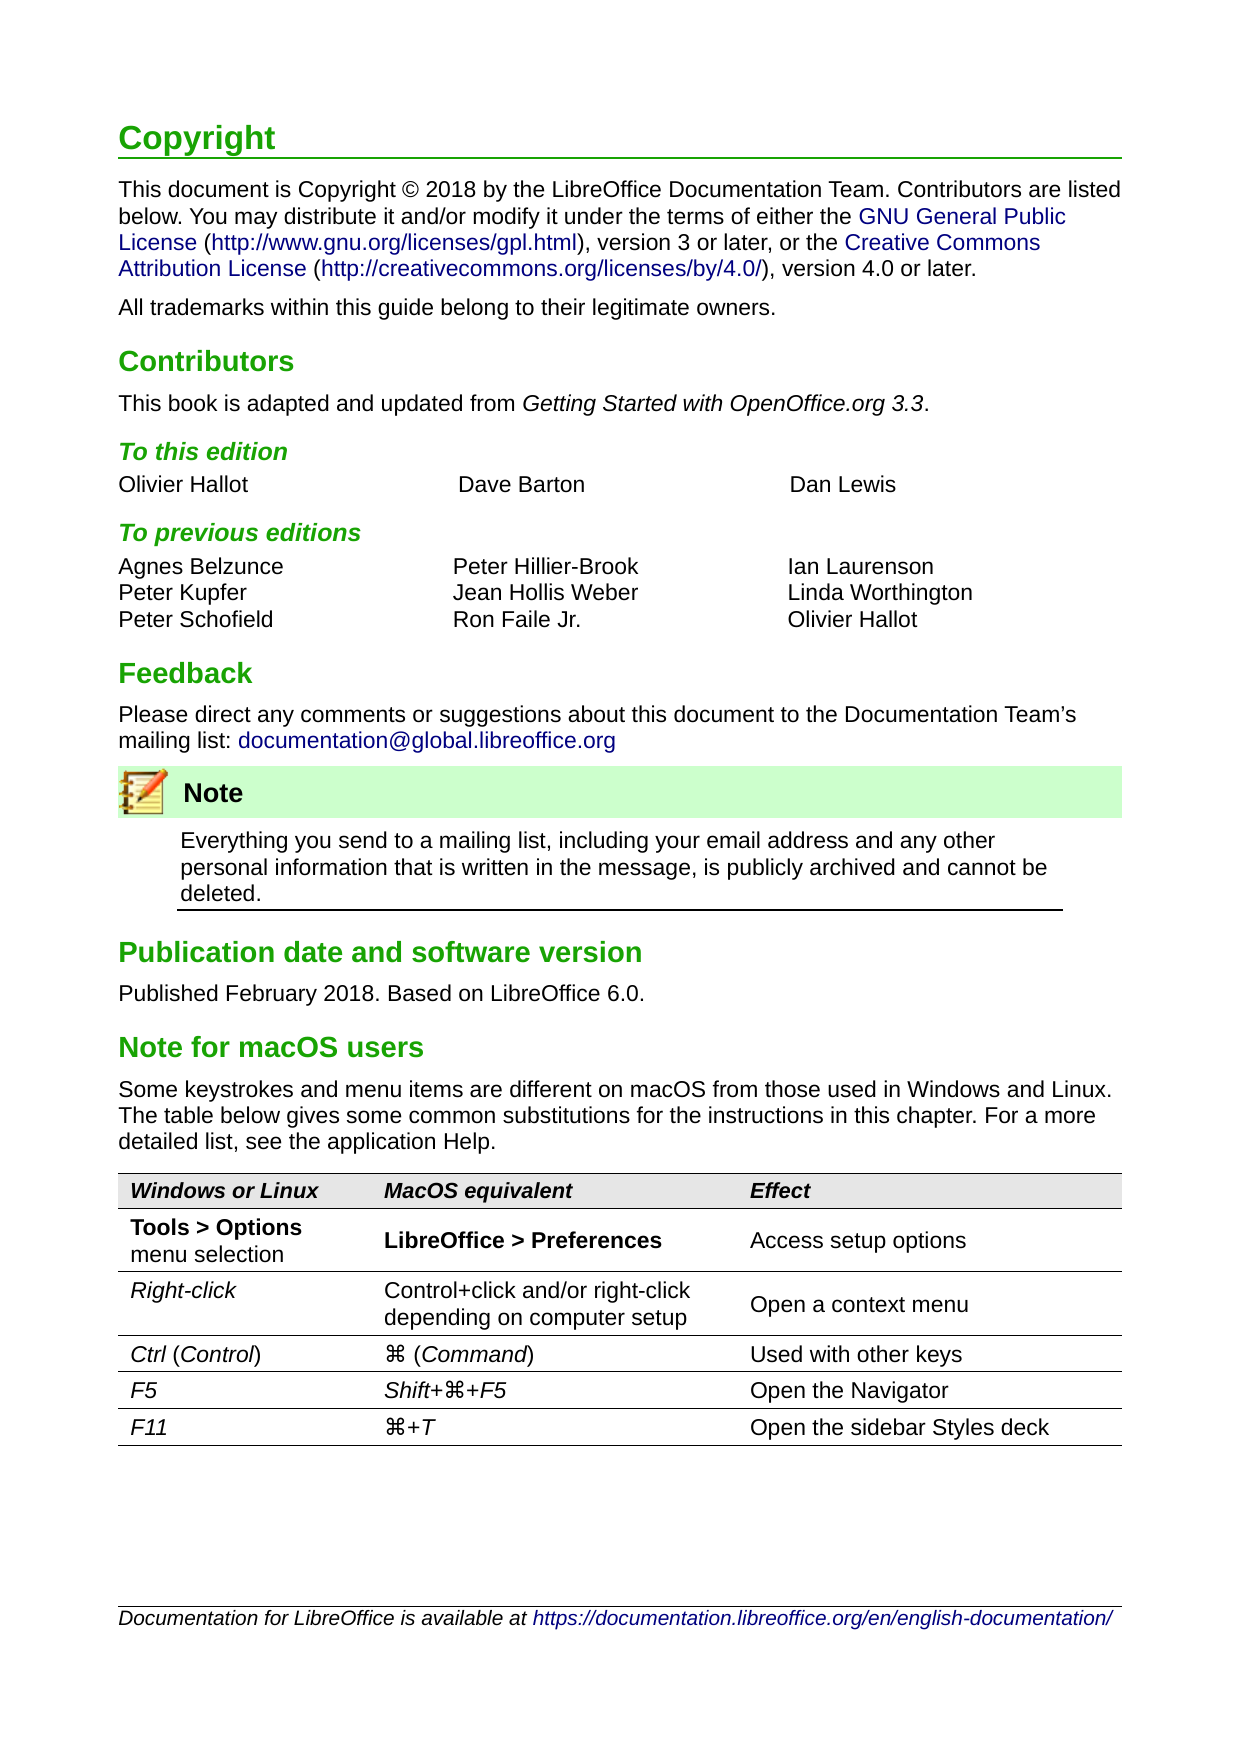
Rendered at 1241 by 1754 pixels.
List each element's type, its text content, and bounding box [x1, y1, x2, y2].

table_cell ⌘ (Command) [372, 1336, 738, 1371]
subtitle Note [118, 766, 1122, 818]
table_header Windows or Linux [118, 1174, 372, 1208]
table_header Agnes Belzunce [118, 553, 453, 579]
subtitle To previous editions [118, 518, 1122, 547]
subtitle Copyright [118, 118, 1122, 157]
subtitle Note for macOS users [118, 1030, 1122, 1064]
text This book is adapted and updated from Getting Started with OpenOffice.org 3.3. [118, 389, 1122, 416]
table_cell ⌘+T [372, 1409, 738, 1445]
table_header Ian Laurenson [788, 553, 1122, 579]
table_header Dan Lewis [789, 471, 1122, 498]
text Everything you send to a mailing list, including your email address and any other personal information that is written in the message, is publicly archived and cannot be deleted. [177, 824, 1063, 909]
table_header Peter Hillier-Brook [453, 553, 787, 579]
text Published February 2018. Based on LibreOffice 6.0. [118, 980, 1122, 1007]
table_header Olivier Hallot [118, 471, 458, 498]
table_header Effect [738, 1174, 1122, 1208]
table_cell Tools > Options menu selection [118, 1209, 372, 1271]
table_cell Control+click and/or right-click depending on computer setup [372, 1272, 738, 1334]
picture [119, 767, 170, 818]
table_cell Open the sidebar Styles deck [738, 1409, 1122, 1445]
table_cell Open the Navigator [738, 1372, 1122, 1408]
table_cell Ctrl (Control) [118, 1336, 372, 1371]
table_cell F11 [118, 1409, 372, 1445]
table_cell Linda Worthington [788, 579, 1122, 606]
text Some keystrokes and menu items are different on macOS from those used in Windows and Linux. The table below gives some common substitutions for the instructions in this chapter. For a more detailed list, see the application Help. [118, 1076, 1122, 1155]
text Please direct any comments or suggestions about this document to the Documentation Team’s mailing list: documentation@global.libreoffice.org [118, 701, 1122, 754]
table_header Dave Barton [458, 471, 789, 498]
table_cell Peter Kupfer [118, 579, 453, 606]
table_cell Open a context menu [738, 1272, 1122, 1334]
text All trademarks within this guide belong to their legitimate owners. [118, 294, 1122, 321]
table_cell Shift+⌘+F5 [372, 1372, 738, 1408]
table_header MacOS equivalent [372, 1174, 738, 1208]
text This document is Copyright © 2018 by the LibreOffice Documentation Team. Contributors are listed below. You may distribute it and/or modify it under the terms of either the GNU General Public License (http://www.gnu.org/licenses/gpl.html), version 3 or later, or the Creative Commons Attribution License (http://creativecommons.org/licenses/by/4.0/), version 4.0 or later. [118, 176, 1122, 282]
table_cell Right-click [118, 1272, 372, 1334]
table_cell Jean Hollis Weber [453, 579, 787, 606]
subtitle Feedback [118, 656, 1122, 689]
table_cell Olivier Hallot [788, 606, 1122, 632]
table_cell F5 [118, 1372, 372, 1408]
table_cell LibreOffice > Preferences [372, 1209, 738, 1271]
subtitle To this edition [118, 437, 1122, 465]
subtitle Contributors [118, 344, 1122, 378]
subtitle Publication date and software version [118, 935, 1122, 968]
table_cell Access setup options [738, 1209, 1122, 1271]
table_cell Ron Faile Jr. [453, 606, 787, 632]
table_cell Peter Schofield [118, 606, 453, 632]
table_cell Used with other keys [738, 1336, 1122, 1371]
